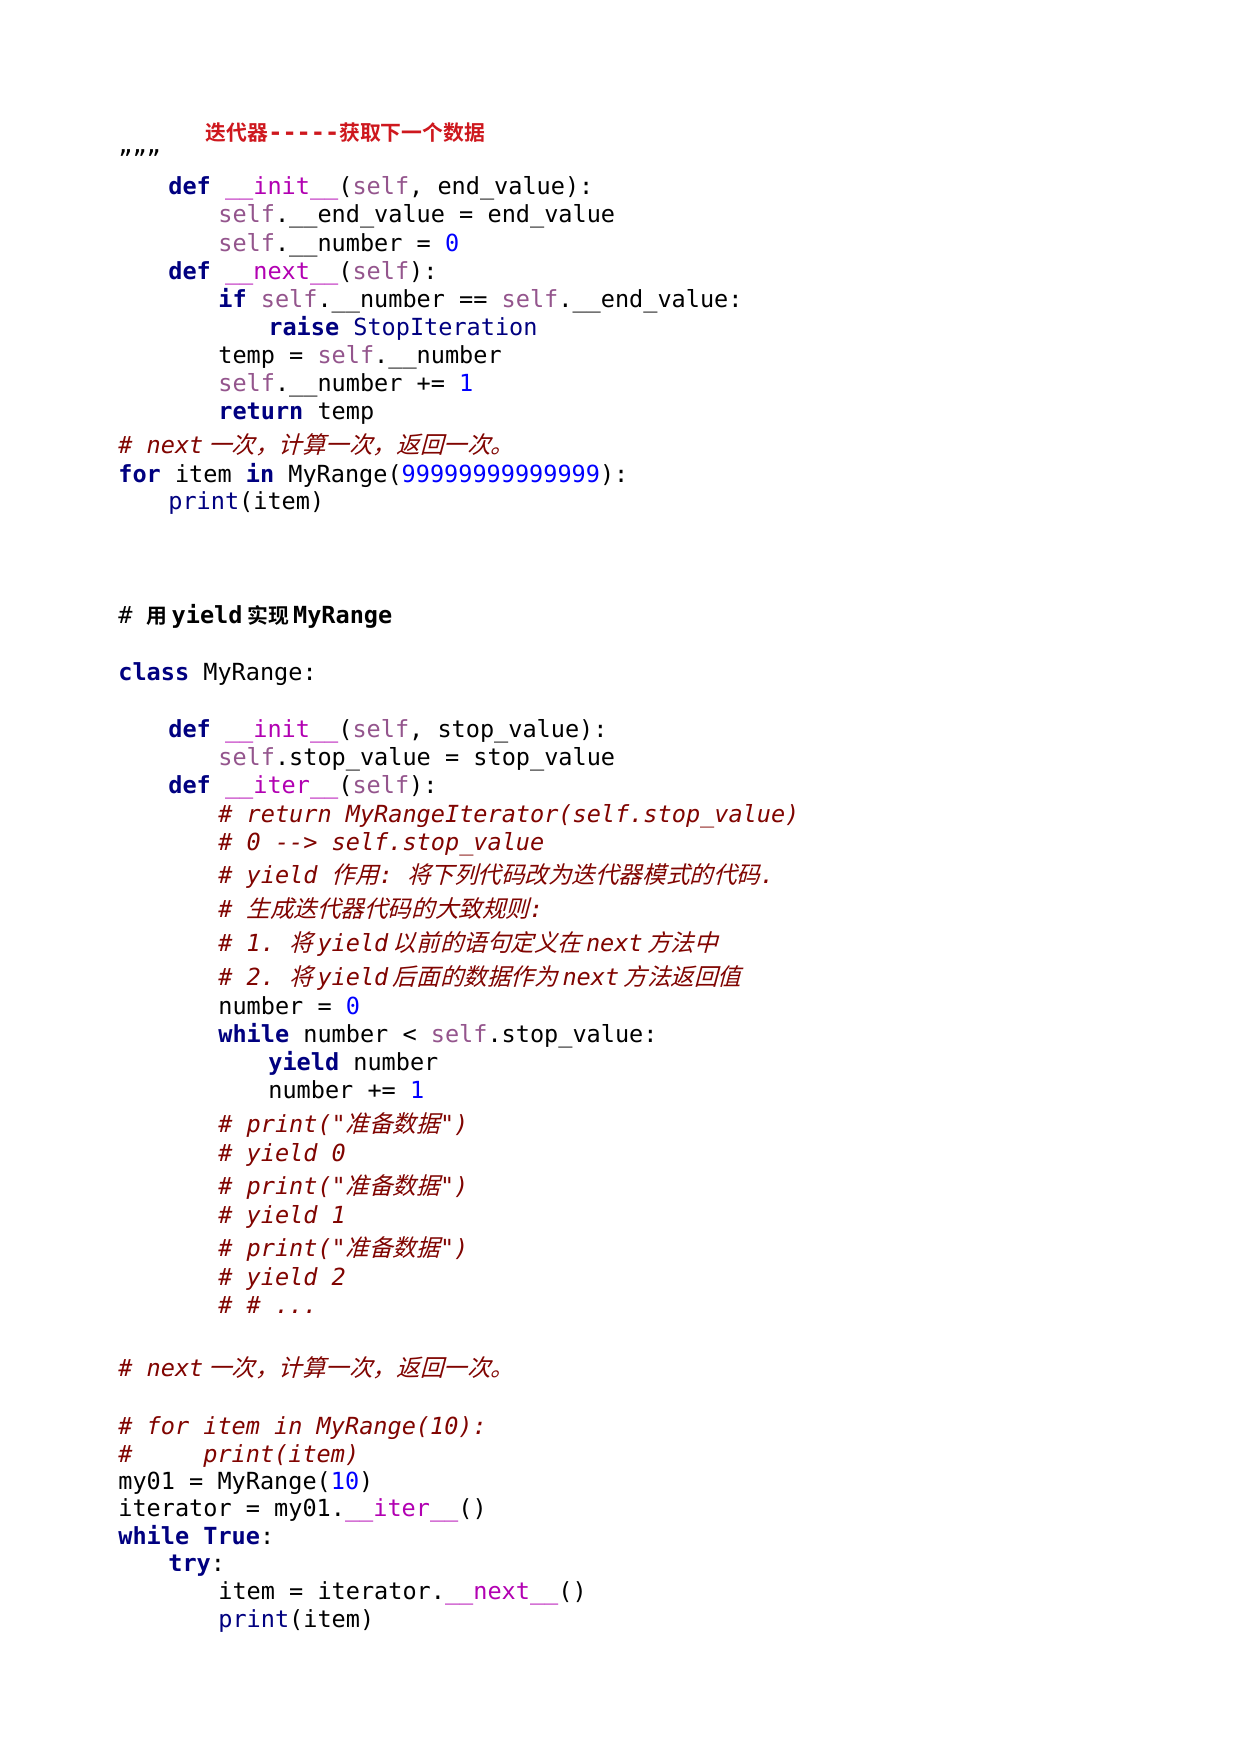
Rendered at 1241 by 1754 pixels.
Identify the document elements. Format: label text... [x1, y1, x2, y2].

text # print("准备数据") [118, 1167, 1122, 1201]
text 迭代器-----获取下一个数据 [118, 118, 1122, 146]
text item = iterator.__next__() [118, 1578, 1122, 1606]
text raise StopIteration [118, 313, 1122, 342]
text # for item in MyRange(10): [118, 1413, 1122, 1440]
text # print("准备数据") [118, 1229, 1122, 1263]
text # yield 作用: 将下列代码改为迭代器模式的代码. [118, 856, 1122, 890]
text my01 = MyRange(10) [118, 1468, 1122, 1495]
text def __iter__(self): [118, 772, 1122, 800]
text def __init__(self, stop_value): [118, 716, 1122, 744]
text # 1. 将yield以前的语句定义在next方法中 [118, 924, 1122, 958]
text self.__number = 0 [118, 229, 1122, 257]
text def __init__(self, end_value): [118, 173, 1122, 201]
text return temp [118, 398, 1122, 426]
text # yield 1 [118, 1201, 1122, 1229]
text # print(item) [118, 1440, 1122, 1468]
text try: [118, 1550, 1122, 1578]
text class MyRange: [118, 659, 1122, 686]
text def __next__(self): [118, 257, 1122, 285]
text self.__number += 1 [118, 370, 1122, 398]
text print(item) [118, 487, 1122, 516]
text yield number [118, 1049, 1122, 1077]
text while True: [118, 1522, 1122, 1550]
text for item in MyRange(99999999999999): [118, 460, 1122, 487]
text # return MyRangeIterator(self.stop_value) [118, 800, 1122, 828]
text # 2. 将yield后面的数据作为next方法返回值 [118, 958, 1122, 993]
text # 用yield实现MyRange [118, 602, 1122, 629]
text if self.__number == self.__end_value: [118, 285, 1122, 313]
text # 0 --> self.stop_value [118, 828, 1122, 856]
text self.__end_value = end_value [118, 201, 1122, 229]
text # print("准备数据") [118, 1105, 1122, 1139]
text # 生成迭代器代码的大致规则: [118, 890, 1122, 924]
text self.stop_value = stop_value [118, 744, 1122, 772]
text iterator = my01.__iter__() [118, 1495, 1122, 1522]
text ””” [118, 146, 1122, 173]
text number = 0 [118, 993, 1122, 1021]
text # next一次，计算一次，返回一次。 [118, 426, 1122, 460]
text number += 1 [118, 1077, 1122, 1105]
text # # ... [118, 1292, 1122, 1320]
text print(item) [118, 1606, 1122, 1634]
text # yield 0 [118, 1139, 1122, 1167]
text while number < self.stop_value: [118, 1021, 1122, 1049]
text # next一次，计算一次，返回一次。 [118, 1349, 1122, 1383]
text # yield 2 [118, 1263, 1122, 1292]
text temp = self.__number [118, 342, 1122, 370]
